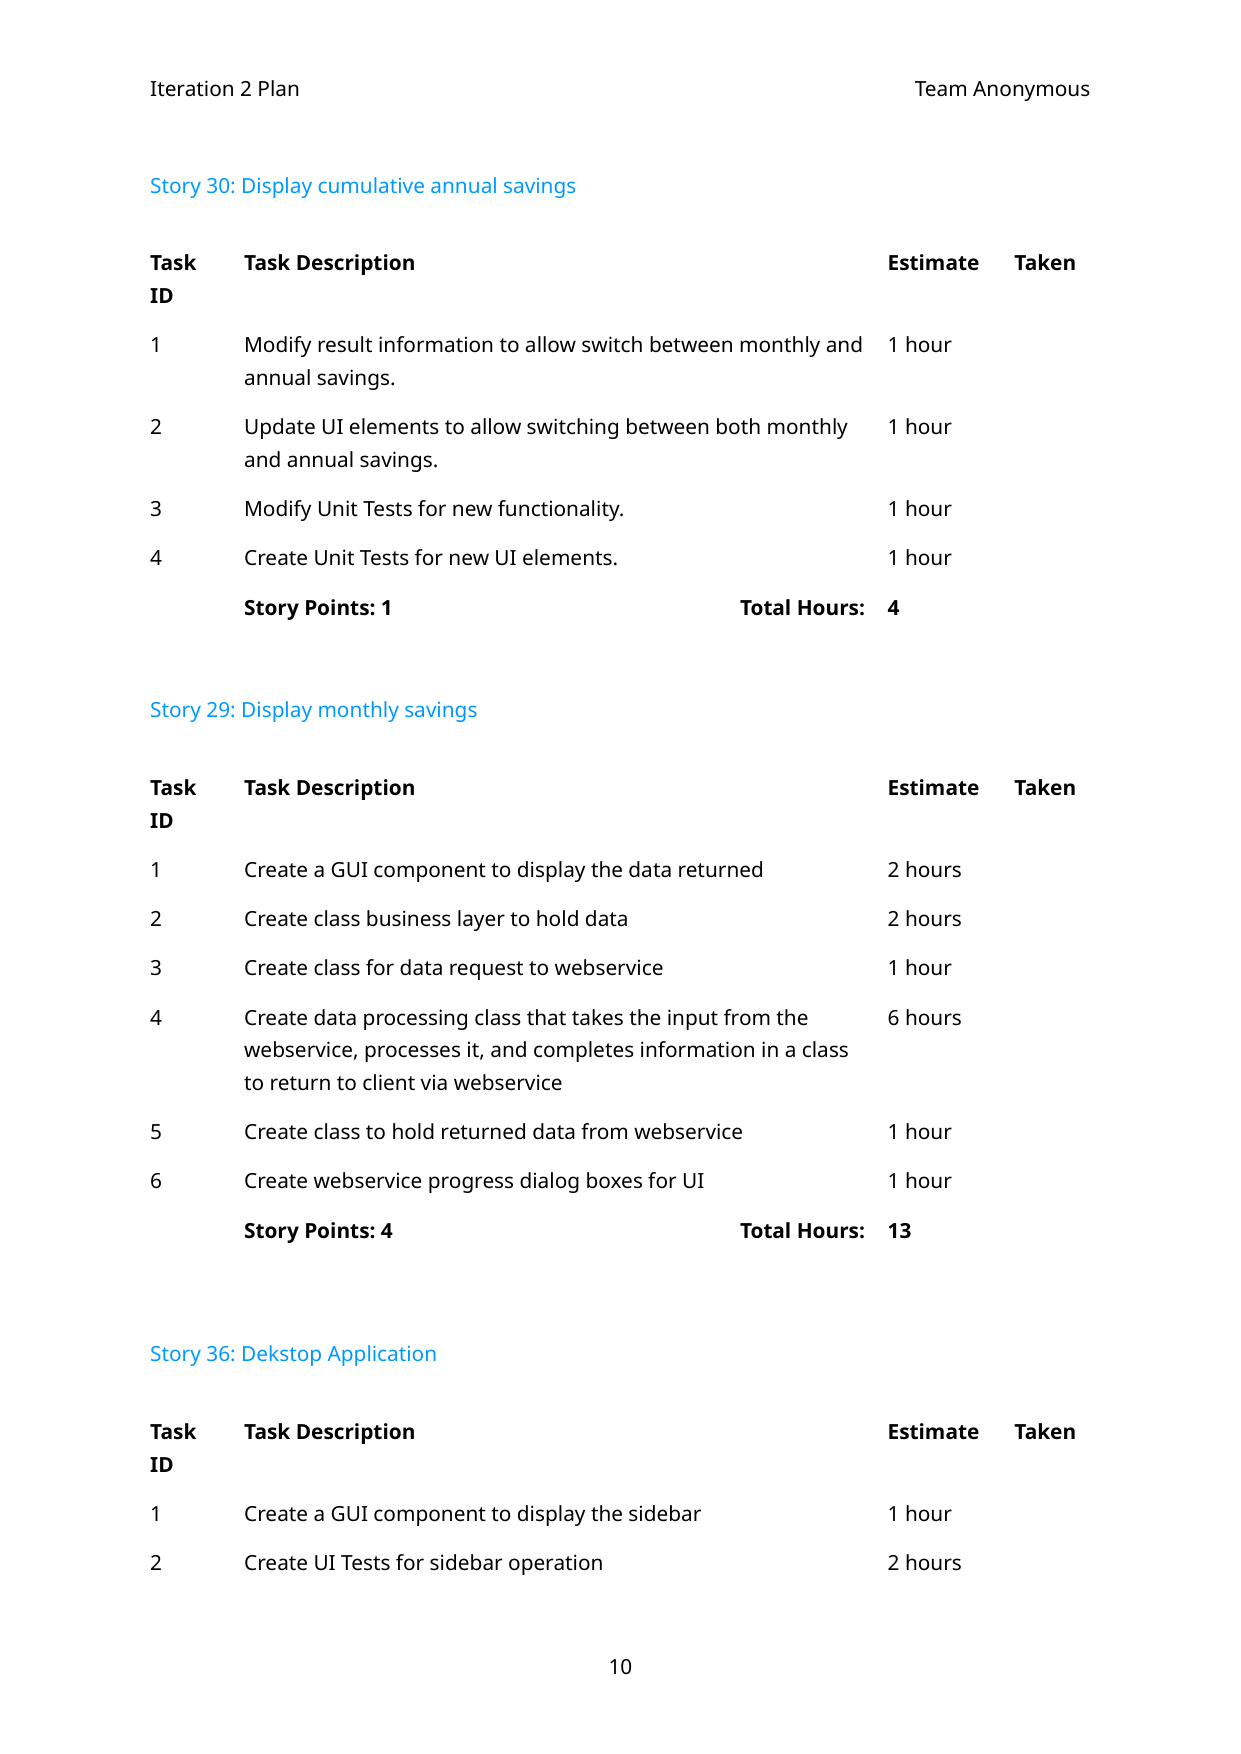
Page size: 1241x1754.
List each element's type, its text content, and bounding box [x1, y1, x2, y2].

table_cell [1003, 1499, 1096, 1548]
table_cell [1003, 855, 1096, 904]
table_cell 1 [139, 330, 233, 412]
table_cell 13 [876, 1216, 1003, 1265]
table_cell 2 hours [876, 1548, 1003, 1597]
table_header Estimate [876, 1417, 1003, 1499]
table_cell Modify result information to allow switch between monthly and annual savings. [233, 330, 876, 412]
table_cell Create Unit Tests for new UI elements. [233, 544, 876, 593]
table_cell 1 hour [876, 412, 1003, 494]
table_cell Create webservice progress dialog boxes for UI [233, 1167, 876, 1216]
table_cell [1003, 544, 1096, 593]
table_cell 1 hour [876, 954, 1003, 1003]
subtitle Story 30: Display cumulative annual savings [150, 171, 1090, 199]
table_cell 1 hour [876, 330, 1003, 412]
table_cell 1 hour [876, 1117, 1003, 1167]
table_cell [1003, 1003, 1096, 1117]
table_cell Create a GUI component to display the data returned [233, 855, 876, 904]
subtitle Story 36: Dekstop Application [150, 1339, 1090, 1368]
table_cell Create class to hold returned data from webservice [233, 1117, 876, 1167]
table_cell 1 [139, 855, 233, 904]
table_header Taken [1003, 249, 1096, 330]
table_cell 1 hour [876, 544, 1003, 593]
table_cell 2 [139, 1548, 233, 1597]
table_cell [1003, 954, 1096, 1003]
table_cell [1003, 494, 1096, 543]
table_cell 4 [876, 593, 1003, 642]
table_header Task Description [233, 1417, 876, 1499]
table_cell 3 [139, 954, 233, 1003]
table_cell Update UI elements to allow switching between both monthly and annual savings. [233, 412, 876, 494]
table_cell 1 [139, 1499, 233, 1548]
table_cell Modify Unit Tests for new functionality. [233, 494, 876, 543]
table_cell 1 hour [876, 1167, 1003, 1216]
table_cell 2 hours [876, 855, 1003, 904]
subtitle Story 29: Display monthly savings [150, 695, 1090, 724]
table_header Task Description [233, 773, 876, 855]
table_cell [1003, 1117, 1096, 1167]
table_cell 2 [139, 904, 233, 953]
table_cell [139, 1216, 233, 1265]
table_cell 6 [139, 1167, 233, 1216]
table_cell 1 hour [876, 494, 1003, 543]
table_header Estimate [876, 773, 1003, 855]
table_cell 6 hours [876, 1003, 1003, 1117]
table_cell 1 hour [876, 1499, 1003, 1548]
table_cell [1003, 412, 1096, 494]
table_header Task ID [139, 249, 233, 330]
table_header Taken [1003, 773, 1096, 855]
table_cell [139, 593, 233, 642]
table_header Task ID [139, 1417, 233, 1499]
table_header Taken [1003, 1417, 1096, 1499]
table_cell [1003, 1216, 1096, 1265]
table_cell 2 hours [876, 904, 1003, 953]
table_cell 5 [139, 1117, 233, 1167]
table_cell [1003, 904, 1096, 953]
table_cell [1003, 330, 1096, 412]
table_cell 2 [139, 412, 233, 494]
table_cell 3 [139, 494, 233, 543]
table_cell Create a GUI component to display the sidebar [233, 1499, 876, 1548]
table_cell [1003, 593, 1096, 642]
table_cell 4 [139, 544, 233, 593]
table_cell Story Points: 1 Total Hours: [233, 593, 876, 642]
table_cell Create class for data request to webservice [233, 954, 876, 1003]
table_header Task ID [139, 773, 233, 855]
table_cell Story Points: 4 Total Hours: [233, 1216, 876, 1265]
table_header Estimate [876, 249, 1003, 330]
table_cell 4 [139, 1003, 233, 1117]
table_header Task Description [233, 249, 876, 330]
table_cell [1003, 1548, 1096, 1597]
table_cell Create UI Tests for sidebar operation [233, 1548, 876, 1597]
table_cell Create class business layer to hold data [233, 904, 876, 953]
table_cell [1003, 1167, 1096, 1216]
table_cell Create data processing class that takes the input from the webservice, processes it, and completes information in a class to return to client via webservice [233, 1003, 876, 1117]
